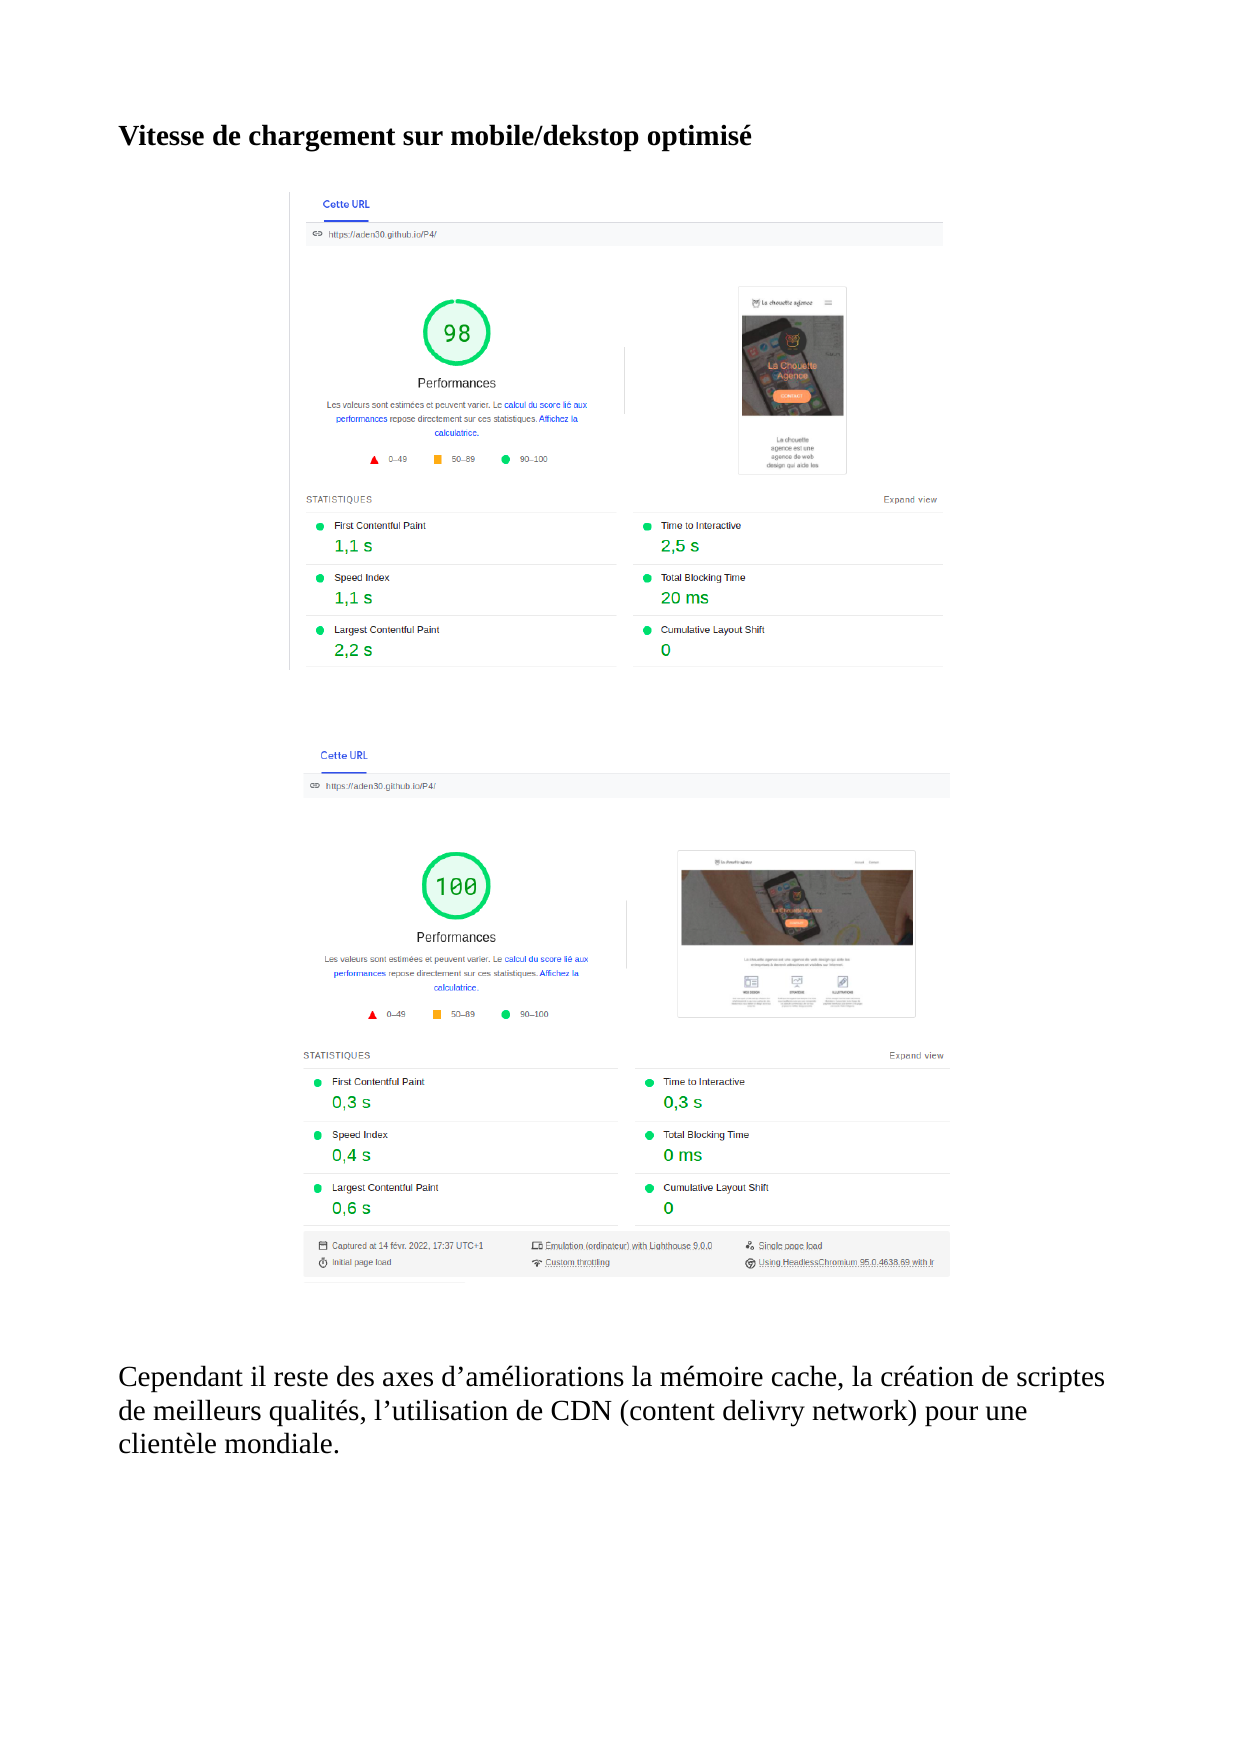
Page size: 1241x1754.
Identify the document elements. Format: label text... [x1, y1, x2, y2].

picture [292, 751, 958, 1283]
text Vitesse de chargement sur mobile/dekstop optimisé [118, 118, 1122, 152]
picture [288, 192, 952, 670]
text Cependant il reste des axes d’améliorations la mémoire cache, la création de scriptes de meilleurs qualités, l’utilisation de CDN (content delivry network) pour une clientèle mondiale. [118, 1359, 1122, 1460]
